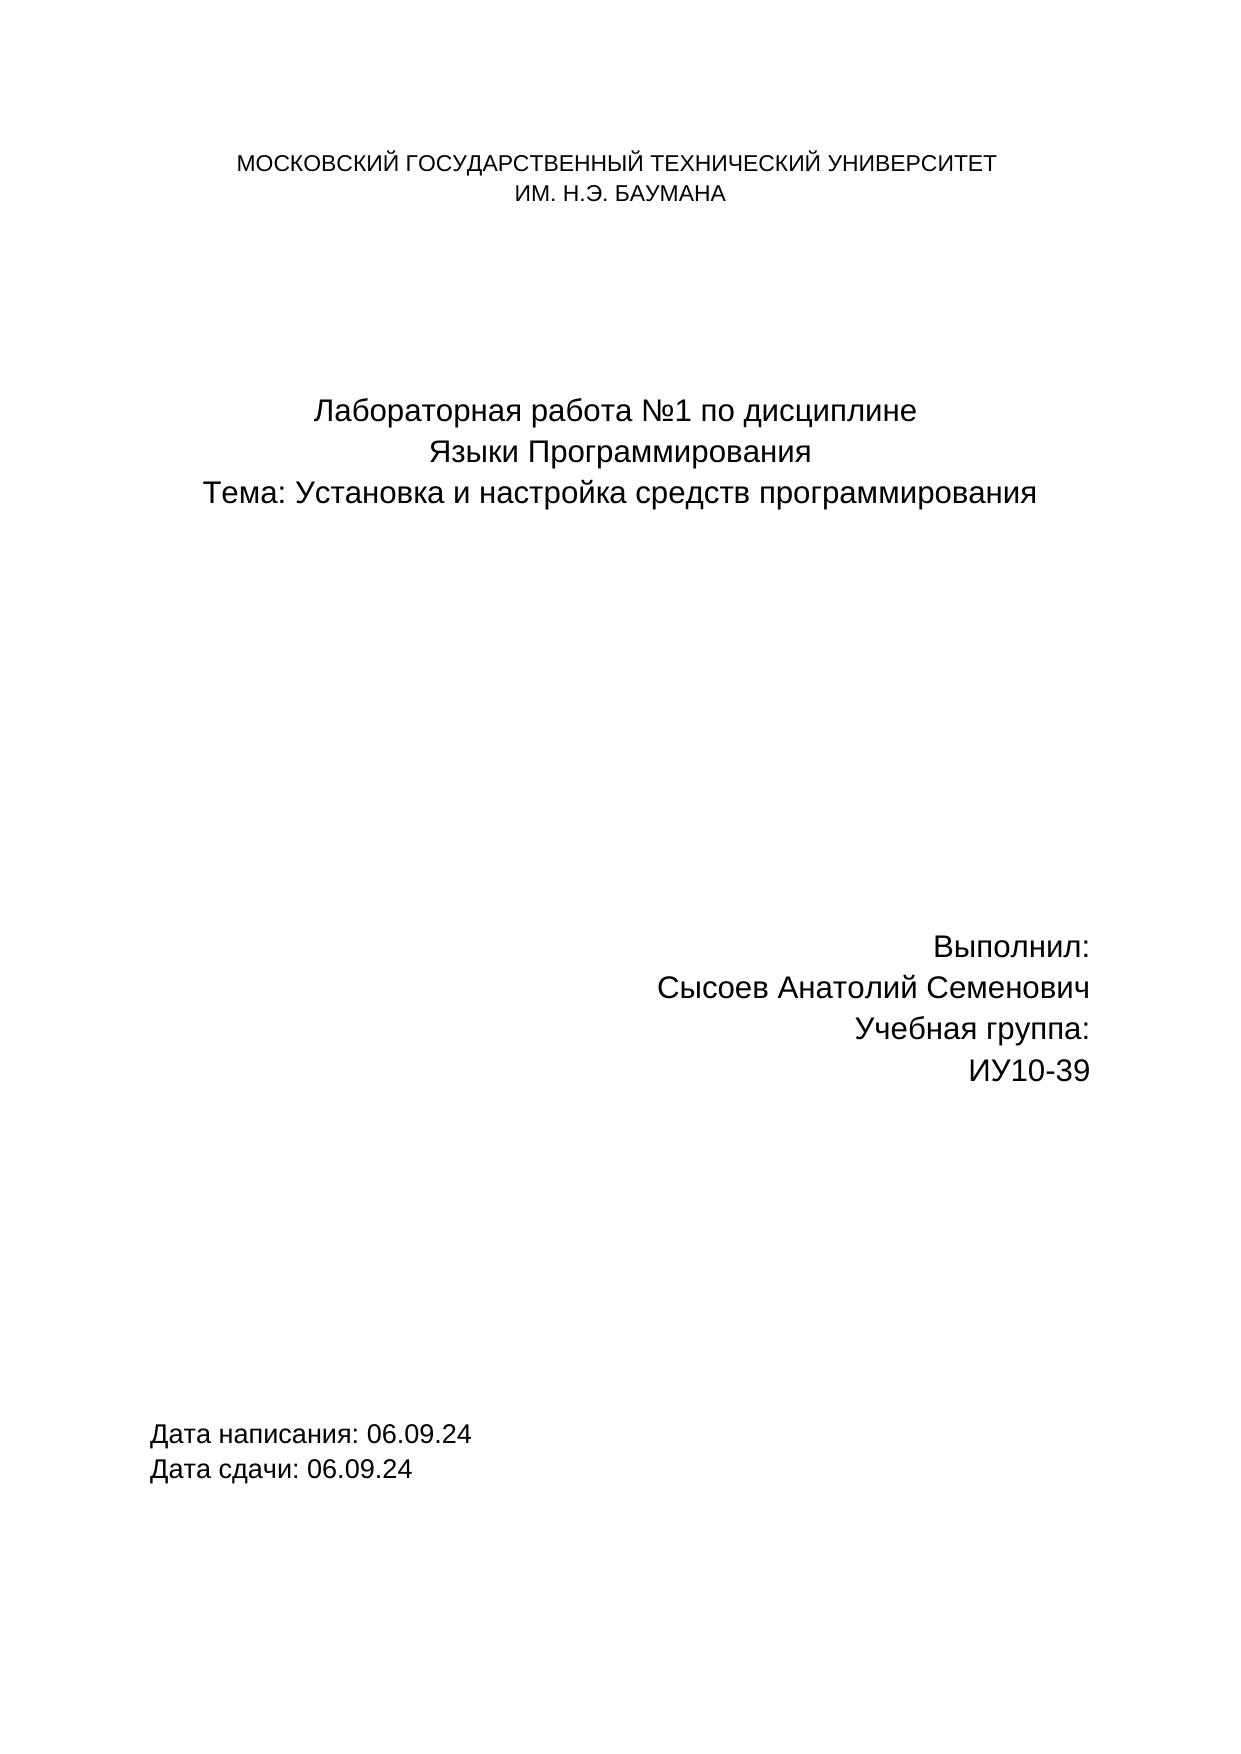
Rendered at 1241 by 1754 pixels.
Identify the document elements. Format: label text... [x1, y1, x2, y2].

text МОСКОВСКИЙ ГОСУДАРСТВЕННЫЙ ТЕХНИЧЕСКИЙ УНИВЕРСИТЕТ ИМ. Н.Э. БАУМАНА [150, 150, 1090, 207]
text Дата сдачи: 06.09.24 [150, 1453, 1090, 1485]
text Дата написания: 06.09.24 [150, 1418, 1090, 1449]
text Лабораторная работа №1 по дисциплине Языки Программирования [150, 392, 1090, 469]
text Тема: Установка и настройка средств программирования [150, 474, 1090, 510]
text Сысоев Анатолий Семенович [150, 969, 1090, 1005]
text ИУ10-39 [150, 1052, 1090, 1088]
text Учебная группа: [150, 1010, 1090, 1046]
text Выполнил: [150, 928, 1090, 964]
